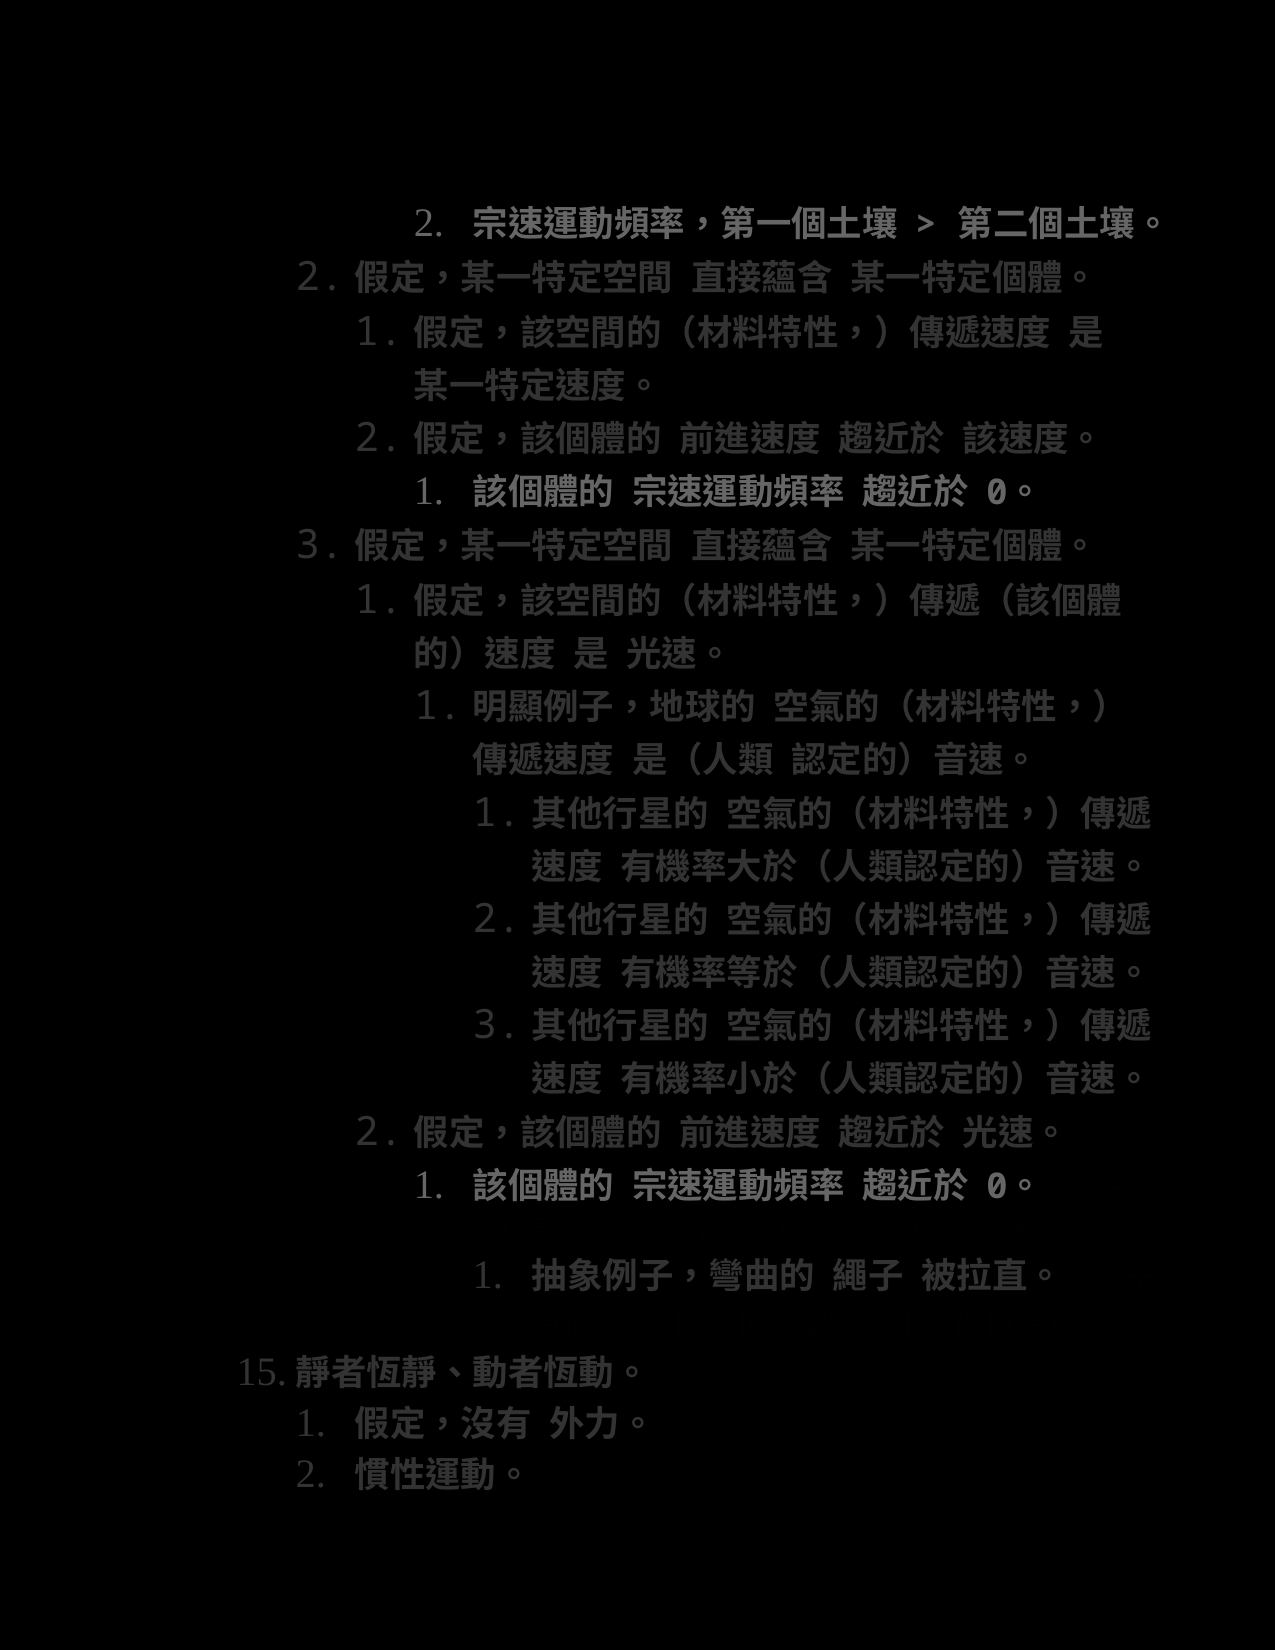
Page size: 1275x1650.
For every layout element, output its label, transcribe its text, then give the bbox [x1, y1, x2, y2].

list 假定，該空間的（材料特性，）傳遞（該個體 的）速度 是 光速。 [354, 570, 1157, 677]
list 其他行星的 空氣的（材料特性，）傳遞速度 有機率小於（人類認定的）音速。 [472, 996, 1157, 1102]
list 假定，該個體的 前進速度 趨近於 該速度。 [354, 409, 1157, 464]
list 假定，某一特定空間 直接蘊含 某一特定個體。 [295, 247, 1157, 302]
list 抽象例子，彎曲的 繩子 被拉直。（繩子 有機率 彈性變化、塑性變化、被拉長） [472, 1248, 1157, 1344]
list 假定，該個體的 前進速度 趨近於 光速。 [354, 1102, 1157, 1157]
list 慣性運動。 [295, 1447, 1157, 1498]
list 宗速運動頻率，第一個土壤 > 第二個土壤。 [413, 196, 1157, 247]
list 其他行星的 空氣的（材料特性，）傳遞速度 有機率大於（人類認定的）音速。 [472, 783, 1157, 889]
list 其他行星的 空氣的（材料特性，）傳遞速度 有機率等於（人類認定的）音速。 [472, 889, 1157, 996]
list 明顯例子，地球的 空氣的（材料特性，）傳遞速度 是（人類 認定的）音速。 [413, 677, 1157, 783]
list 假定，沒有 外力。 [295, 1395, 1157, 1447]
list 該個體的 宗速運動頻率 趨近於 0。（繩子 被拉長 的 抽象例子，（人類 認定的）超光速） [413, 1157, 1157, 1248]
list 假定，該空間的（材料特性，）傳遞速度 是 某一特定速度。 [354, 302, 1157, 409]
list 該個體的 宗速運動頻率 趨近於 0。 [413, 464, 1157, 515]
list 靜者恆靜、動者恆動。 [236, 1344, 1157, 1395]
list 假定，某一特定空間 直接蘊含 某一特定個體。 [295, 515, 1157, 570]
